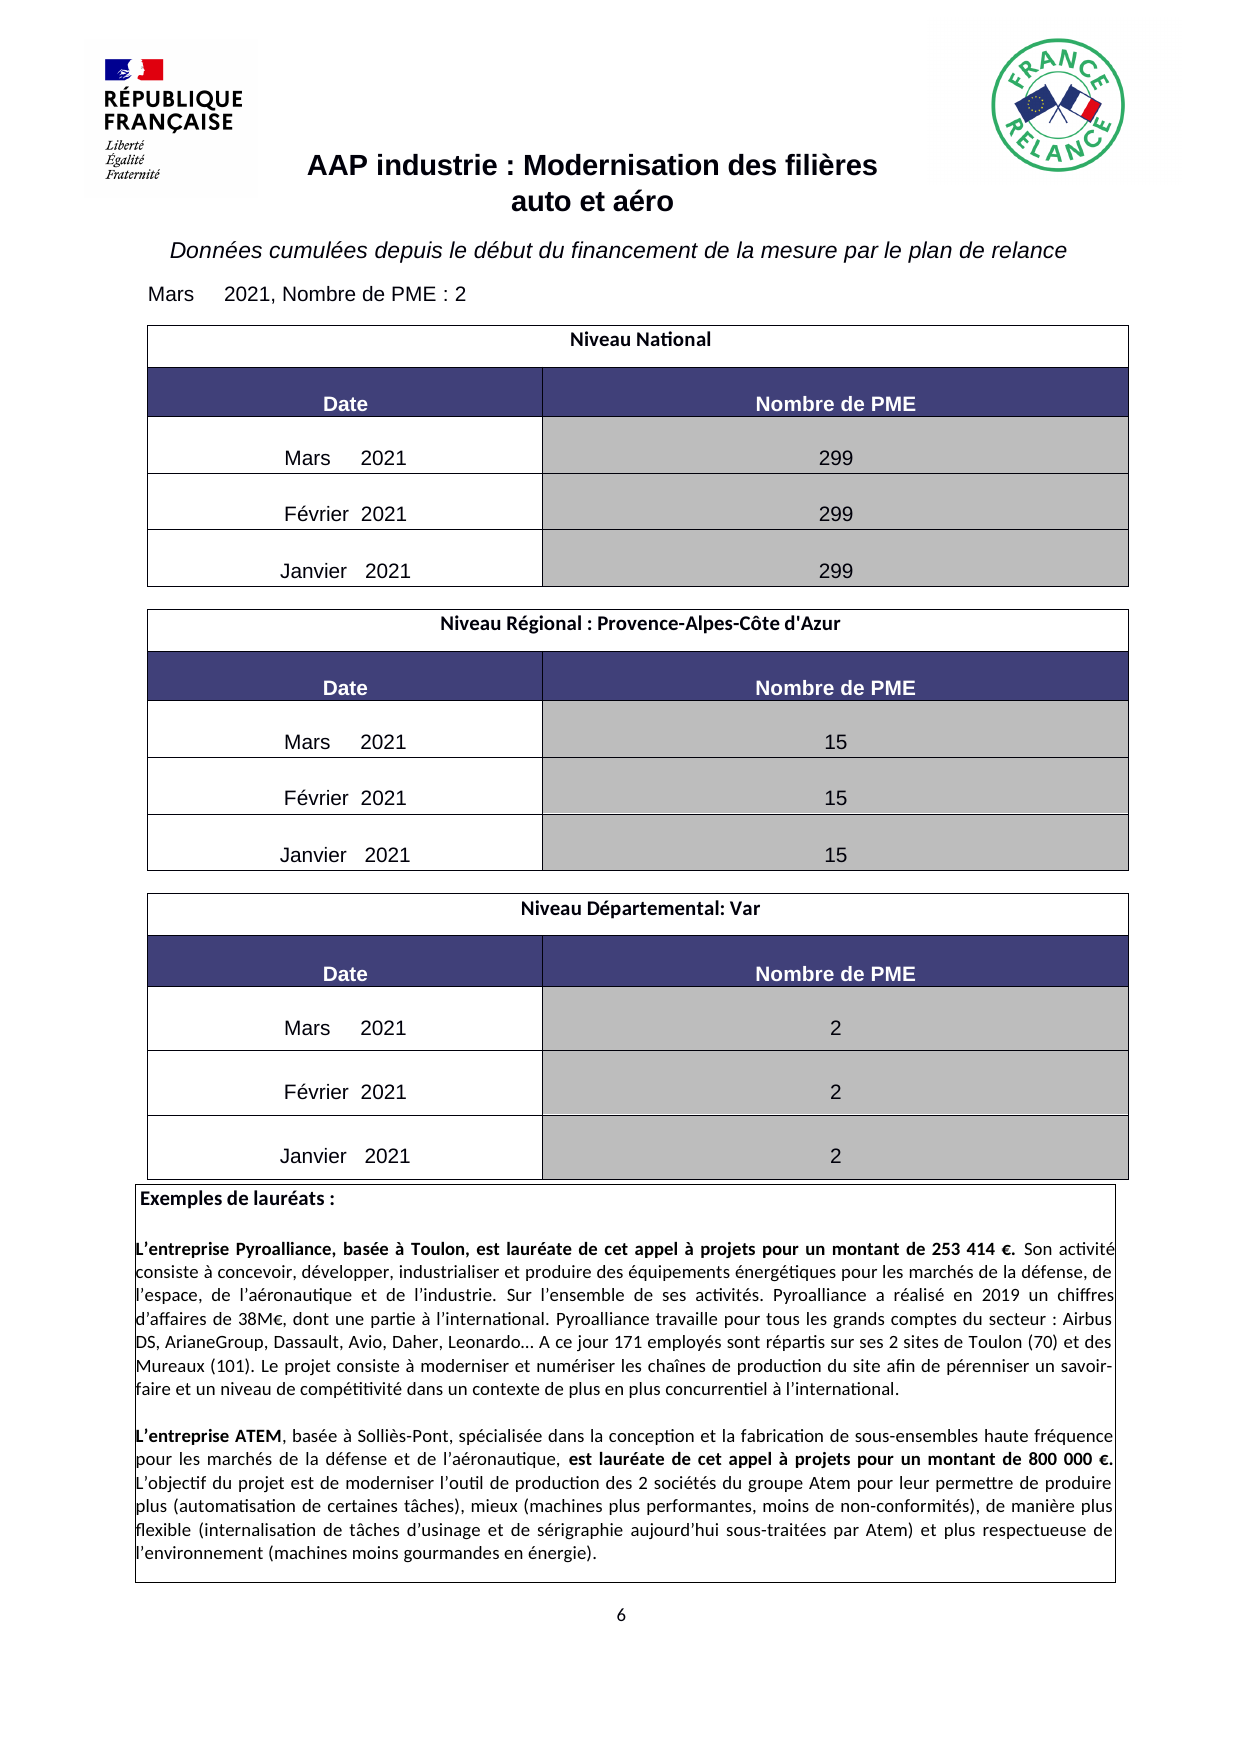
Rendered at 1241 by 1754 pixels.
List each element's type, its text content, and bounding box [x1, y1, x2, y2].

table_cell 299 [543, 417, 1128, 473]
text AAP industrie : Modernisation des filières auto et aéro [148, 148, 1093, 217]
table_header Niveau National [148, 326, 1128, 367]
table_cell Nombre de PME [543, 936, 1128, 986]
table_cell Janvier 2021 [148, 815, 542, 870]
table_header Niveau Départemental: Var [148, 894, 1128, 935]
text Exemples de lauréats : [135, 1184, 1115, 1211]
table_cell 2 [543, 987, 1128, 1050]
table_cell Janvier 2021 [148, 1116, 542, 1179]
table_cell Nombre de PME [543, 368, 1128, 416]
table_cell 15 [543, 815, 1128, 870]
text Mars 2021, Nombre de PME : 2 [148, 282, 1093, 306]
table_cell Date [148, 936, 542, 986]
picture [926, 17, 1189, 185]
table_cell Date [148, 652, 542, 700]
table_cell Mars 2021 [148, 701, 542, 757]
text 6 [0, 1603, 1238, 1626]
table_cell 15 [543, 758, 1128, 813]
table_cell Date [148, 368, 542, 416]
table_cell Mars 2021 [148, 987, 542, 1050]
table_cell 2 [543, 1116, 1128, 1179]
text Données cumulées depuis le début du financement de la mesure par le plan de relance [148, 237, 1093, 264]
table_cell Janvier 2021 [148, 530, 542, 586]
table_cell 299 [543, 530, 1128, 586]
table_cell Février 2021 [148, 1051, 542, 1114]
table_cell Février 2021 [148, 758, 542, 813]
table_cell 15 [543, 701, 1128, 757]
table_cell Février 2021 [148, 474, 542, 529]
table_cell Nombre de PME [543, 652, 1128, 700]
table_cell 299 [543, 474, 1128, 529]
text L’entreprise ATEM, basée à Solliès-Pont, spécialisée dans la conception et la fabrication de sous-ensembles haute fréquence pour les marchés de la défense et de l’aéronautique, est lauréate de cet appel à projets pour un montant de 800 000 €. L’objectif du projet est de moderniser l’outil de production des 2 sociétés du groupe Atem pour leur permettre de produire plus (automatisation de certaines tâches), mieux (machines plus performantes, moins de non-conformités), de manière plus flexible (internalisation de tâches d’usinage et de sérigraphie aujourd’hui sous-traitées par Atem) et plus respectueuse de l’environnement (machines moins gourmandes en énergie). [135, 1424, 1115, 1564]
picture [84, 39, 263, 200]
table_header Niveau Régional : Provence-Alpes-Côte d'Azur [148, 610, 1128, 651]
table_cell Mars 2021 [148, 417, 542, 473]
text L’entreprise Pyroalliance, basée à Toulon, est lauréate de cet appel à projets pour un montant de 253 414 €. Son activité consiste à concevoir, développer, industrialiser et produire des équipements énergétiques pour les marchés de la défense, de l’espace, de l’aéronautique et de l’industrie. Sur l’ensemble de ses activités. Pyroalliance a réalisé en 2019 un chiffres d’affaires de 38M€, dont une partie à l’international. Pyroalliance travaille pour tous les grands comptes du secteur : Airbus DS, ArianeGroup, Dassault, Avio, Daher, Leonardo… A ce jour 171 employés sont répartis sur ses 2 sites de Toulon (70) et des Mureaux (101). Le projet consiste à moderniser et numériser les chaînes de production du site afin de pérenniser un savoir-faire et un niveau de compétitivité dans un contexte de plus en plus concurrentiel à l’international. [135, 1236, 1115, 1401]
table_cell 2 [543, 1051, 1128, 1114]
